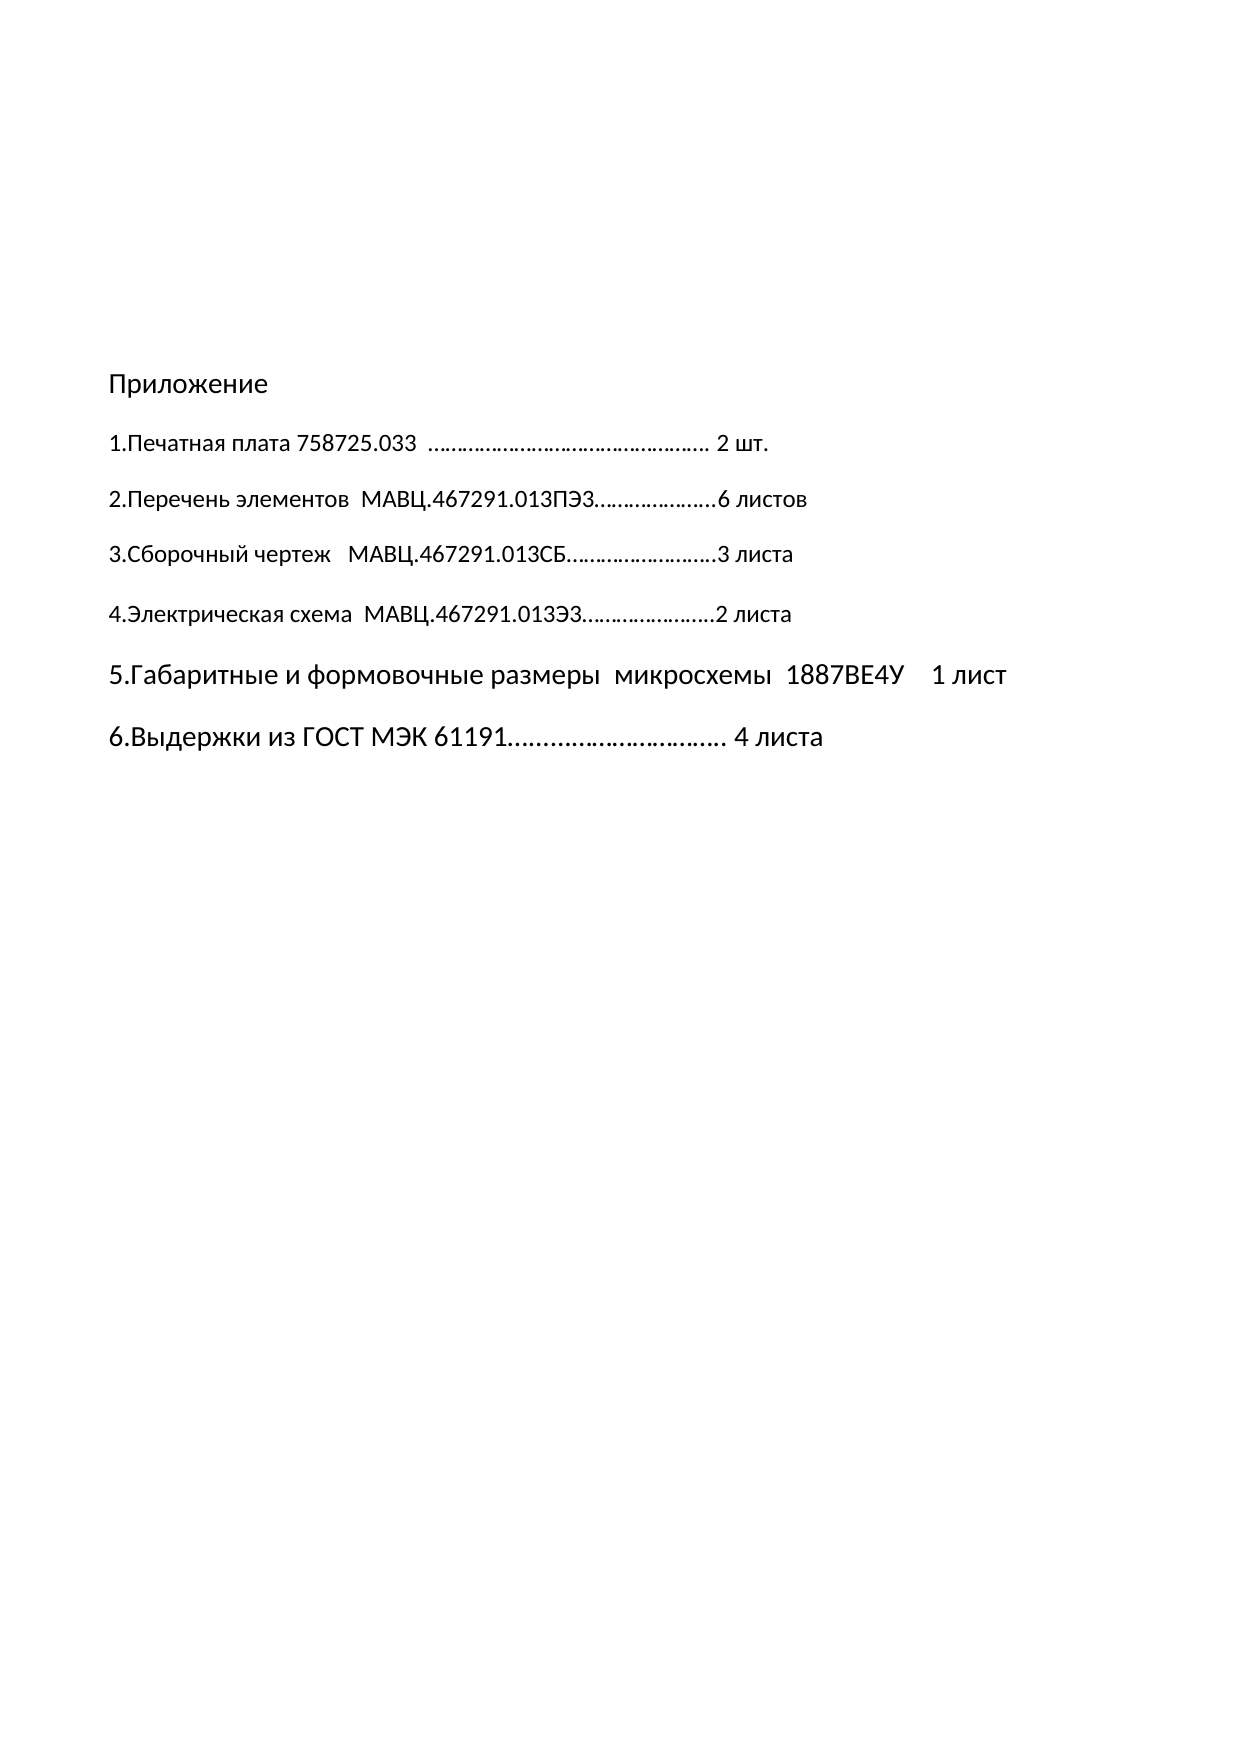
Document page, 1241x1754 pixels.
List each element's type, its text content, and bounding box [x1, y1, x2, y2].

text 2.Перечень элементов МАВЦ.467291.013ПЭ3………………...6 листов [108, 483, 1152, 513]
text 5.Габаритные и формовочные размеры микросхемы 1887ВЕ4У 1 лист [108, 656, 1152, 692]
text 3.Сборочный чертеж МАВЦ.467291.013СБ……………………..3 листа [108, 539, 1152, 569]
text 4.Электрическая схема МАВЦ.467291.013Э3…………………..2 листа [108, 594, 1152, 630]
text 1.Печатная плата 758725.033 …………………………………………. 2 шт. [108, 427, 1152, 457]
text Приложение [108, 365, 1152, 401]
text 6.Выдержки из ГОСТ МЭК 61191…......………………….. 4 листа [108, 718, 1152, 754]
